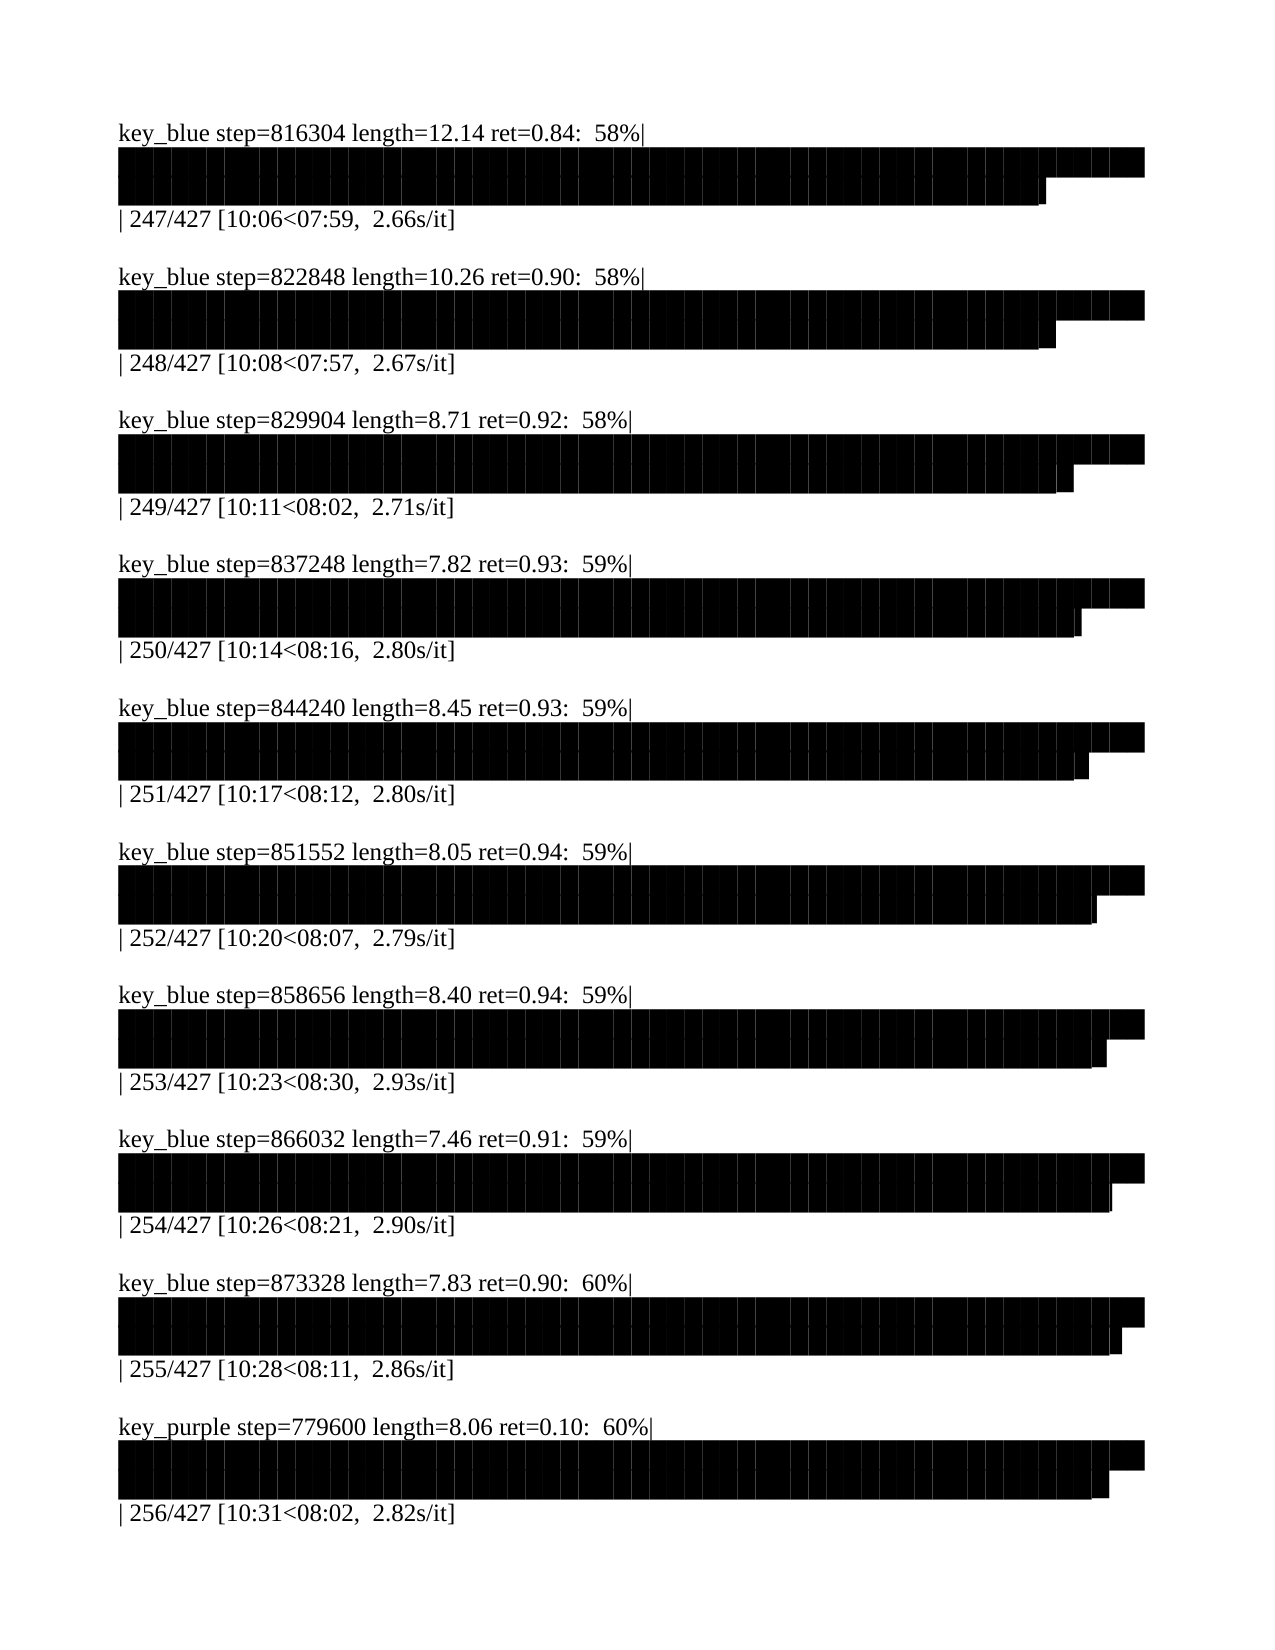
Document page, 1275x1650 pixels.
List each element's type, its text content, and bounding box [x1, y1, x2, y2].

text key_blue step=837248 length=7.82 ret=0.93: 59%|████████████████████████████████████████████████████████████████████████████████████████████████████████████████▍ | 250/427 [10:14<08:16, 2.80s/it] [118, 549, 1157, 664]
text key_blue step=829904 length=8.71 ret=0.92: 58%|███████████████████████████████████████████████████████████████████████████████████████████████████████████████▉ | 249/427 [10:11<08:02, 2.71s/it] [118, 406, 1157, 521]
text key_blue step=866032 length=7.46 ret=0.91: 59%|██████████████████████████████████████████████████████████████████████████████████████████████████████████████████▏ | 254/427 [10:26<08:21, 2.90s/it] [118, 1124, 1157, 1239]
text key_blue step=844240 length=8.45 ret=0.93: 59%|████████████████████████████████████████████████████████████████████████████████████████████████████████████████▊ | 251/427 [10:17<08:12, 2.80s/it] [118, 693, 1157, 808]
text key_blue step=816304 length=12.14 ret=0.84: 58%|██████████████████████████████████████████████████████████████████████████████████████████████████████████████▍ | 247/427 [10:06<07:59, 2.66s/it] [118, 118, 1157, 233]
text key_blue step=873328 length=7.83 ret=0.90: 60%|██████████████████████████████████████████████████████████████████████████████████████████████████████████████████▋ | 255/427 [10:28<08:11, 2.86s/it] [118, 1268, 1157, 1383]
text key_blue step=858656 length=8.40 ret=0.94: 59%|█████████████████████████████████████████████████████████████████████████████████████████████████████████████████▊ | 253/427 [10:23<08:30, 2.93s/it] [118, 981, 1157, 1096]
text key_blue step=851552 length=8.05 ret=0.94: 59%|█████████████████████████████████████████████████████████████████████████████████████████████████████████████████▎ | 252/427 [10:20<08:07, 2.79s/it] [118, 837, 1157, 952]
text key_blue step=822848 length=10.26 ret=0.90: 58%|██████████████████████████████████████████████████████████████████████████████████████████████████████████████▉ | 248/427 [10:08<07:57, 2.67s/it] [118, 262, 1157, 377]
text key_purple step=779600 length=8.06 ret=0.10: 60%|█████████████████████████████████████████████████████████████████████████████████████████████████████████████████▉ | 256/427 [10:31<08:02, 2.82s/it] [118, 1412, 1157, 1527]
